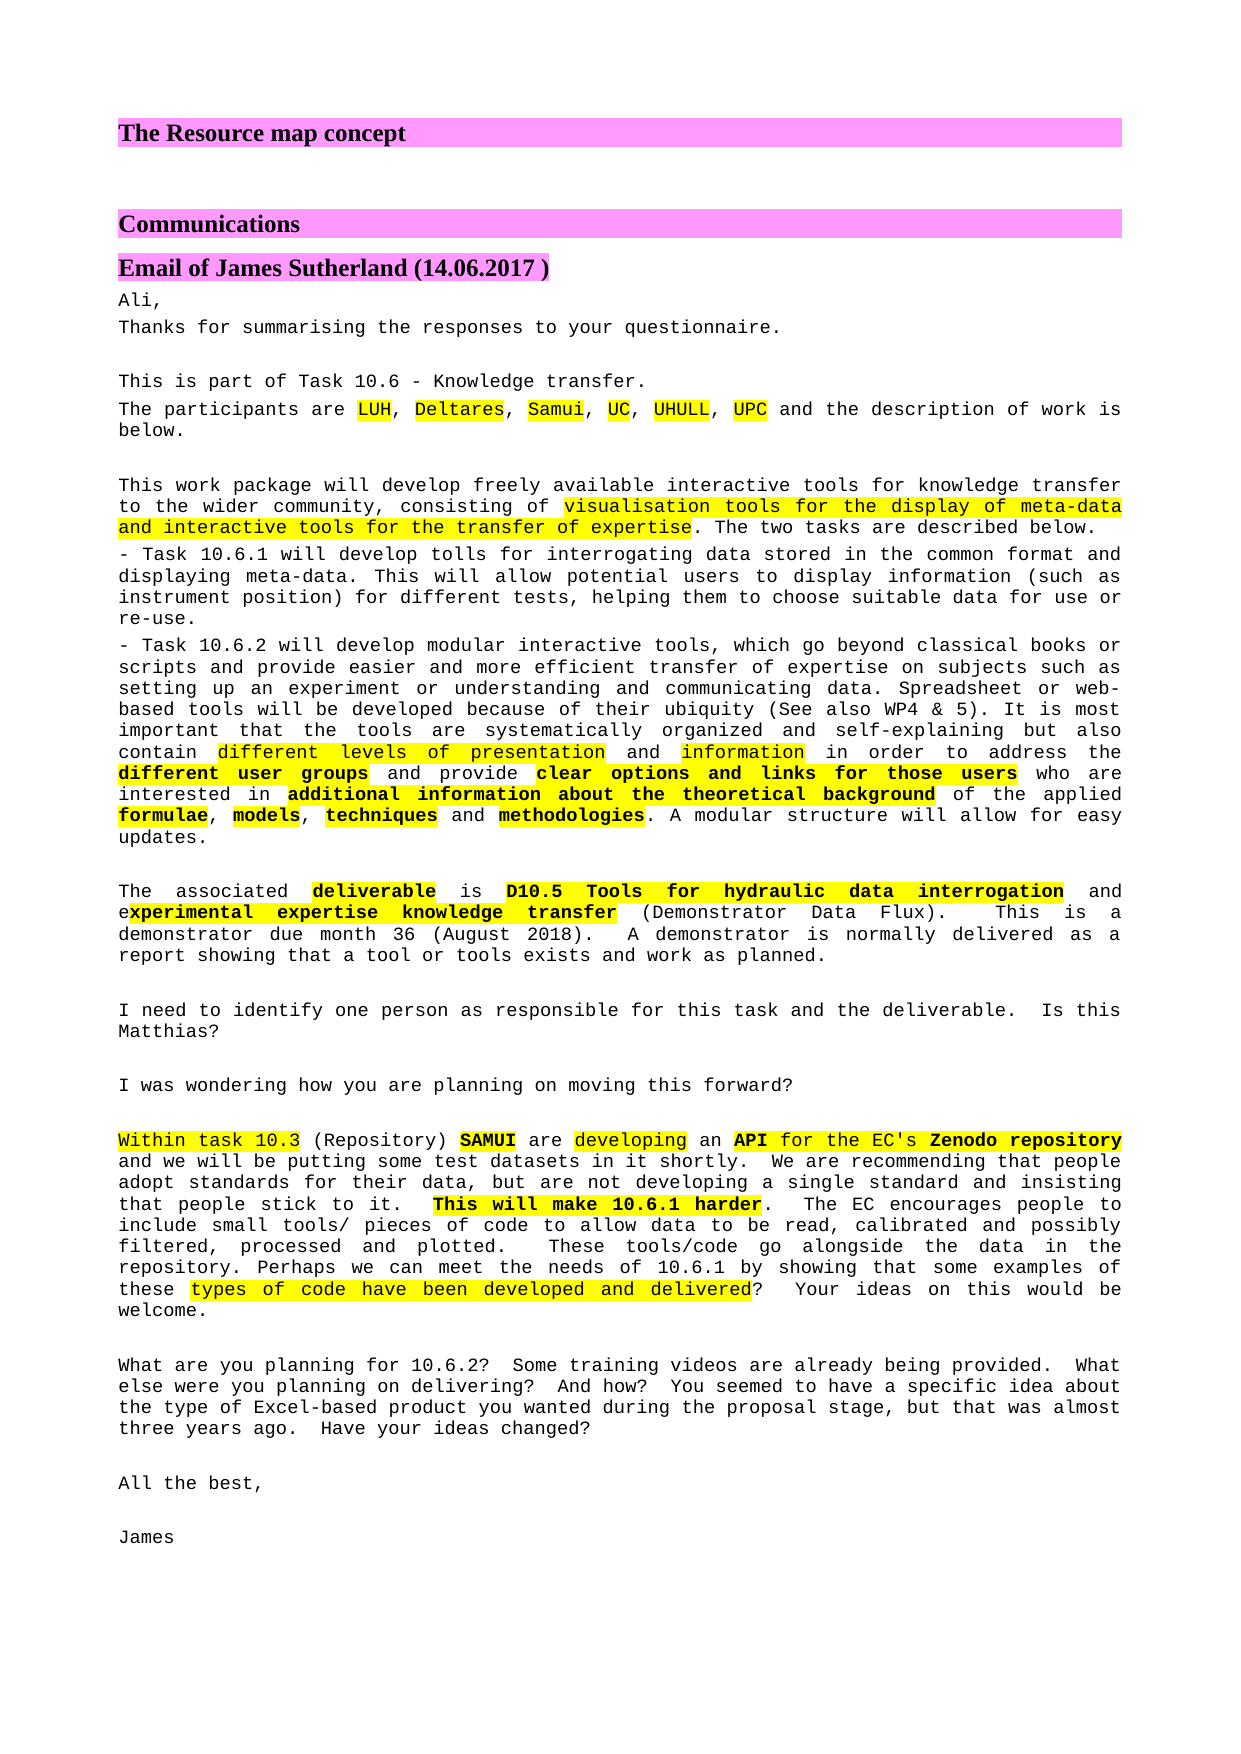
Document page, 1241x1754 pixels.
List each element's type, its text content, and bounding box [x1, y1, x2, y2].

text This work package will develop freely available interactive tools for knowledge transfer to the wider community, consisting of visualisation tools for the display of meta-data and interactive tools for the transfer of expertise. The two tasks are described below. [118, 475, 1122, 539]
text Ali, [118, 290, 1122, 312]
text - Task 10.6.2 will develop modular interactive tools, which go beyond classical books or scripts and provide easier and more efficient transfer of expertise on subjects such as setting up an experiment or understanding and communicating data. Spreadsheet or web-based tools will be developed because of their ubiquity (See also WP4 & 5). It is most important that the tools are systematically organized and self-explaining but also contain different levels of presentation and information in order to address the different user groups and provide clear options and links for those users who are interested in additional information about the theoretical background of the applied formulae, models, techniques and methodologies. A modular structure will allow for easy updates. [118, 636, 1122, 849]
subtitle Email of James Sutherland (14.06.2017 ) [549, 253, 1122, 281]
subtitle Communications [118, 209, 1122, 238]
text - Task 10.6.1 will develop tolls for interrogating data stored in the common format and displaying meta-data. This will allow potential users to display information (such as instrument position) for different tests, helping them to choose suitable data for use or re-use. [118, 545, 1122, 630]
subtitle The Resource map concept [406, 118, 1122, 147]
text What are you planning for 10.6.2? Some training videos are already being provided. What else were you planning on delivering? And how? You seemed to have a specific idea about the type of Excel-based product you wanted during the proposal stage, but that was almost three years ago. Have your ideas changed? [118, 1355, 1122, 1440]
text The associated deliverable is D10.5 Tools for hydraulic data interrogation and experimental expertise knowledge transfer (Demonstrator Data Flux). This is a demonstrator due month 36 (August 2018). A demonstrator is normally delivered as a report showing that a tool or tools exists and work as planned. [118, 882, 1122, 967]
text The participants are LUH, Deltares, Samui, UC, UHULL, UPC and the description of work is below. [118, 399, 1122, 442]
text Within task 10.3 (Repository) SAMUI are developing an API for the EC's Zenodo repository and we will be putting some test datasets in it shortly. We are recommending that people adopt standards for their data, but are not developing a single standard and insisting that people stick to it. This will make 10.6.1 harder. The EC encourages people to include small tools/ pieces of code to allow data to be read, calibrated and possibly filtered, processed and plotted. These tools/code go alongside the data in the repository. Perhaps we can meet the needs of 10.6.1 by showing that some examples of these types of code have been developed and delivered? Your ideas on this would be welcome. [118, 1131, 1122, 1322]
text This is part of Task 10.6 - Knowledge transfer. [118, 372, 1122, 393]
text All the best, [118, 1474, 1122, 1495]
text I need to identify one person as responsible for this task and the deliverable. Is this Matthias? [118, 1000, 1122, 1043]
text James [118, 1528, 1122, 1549]
text Thanks for summarising the responses to your questionnaire. [118, 318, 1122, 339]
text I was wondering how you are planning on moving this forward? [118, 1076, 1122, 1097]
